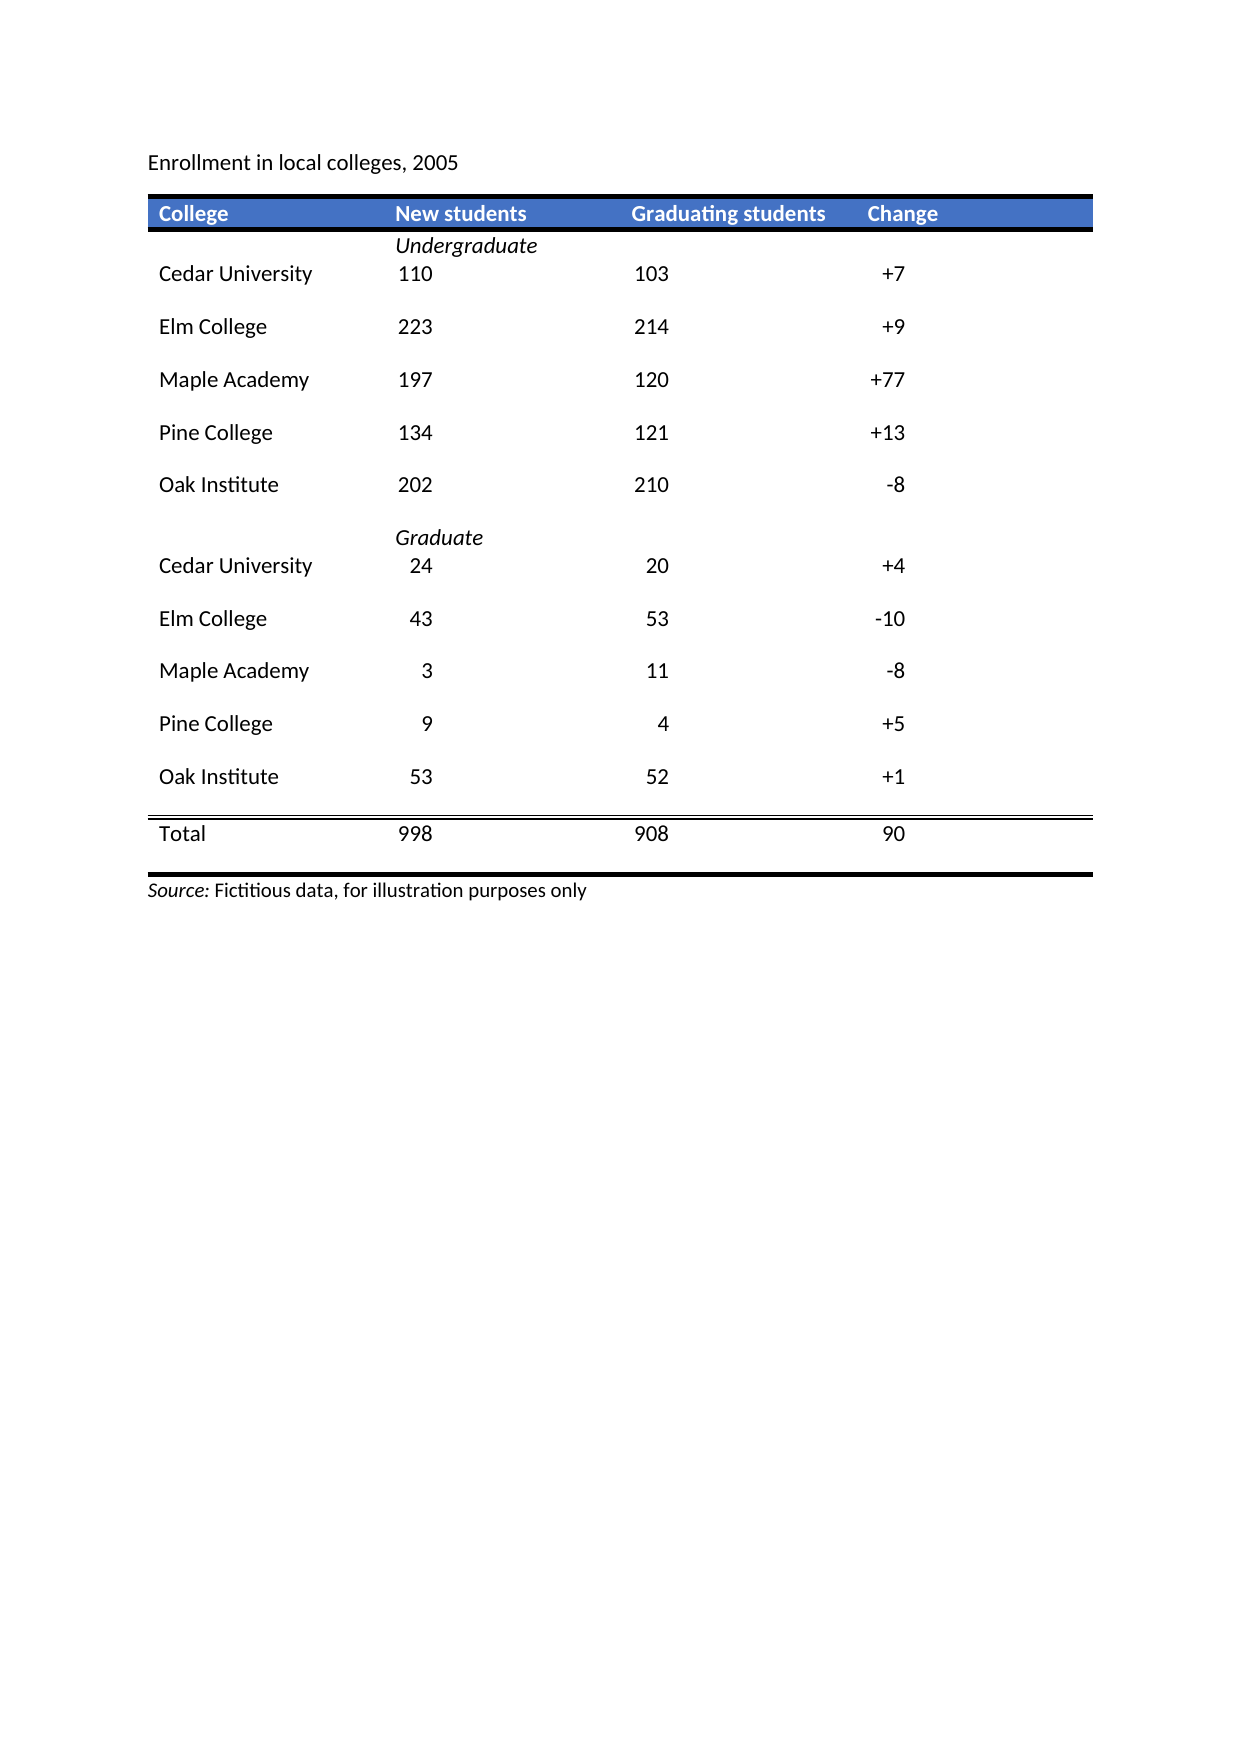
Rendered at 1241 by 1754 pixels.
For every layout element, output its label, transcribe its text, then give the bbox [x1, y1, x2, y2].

table_cell 210 [620, 470, 856, 523]
table_cell +77 [856, 365, 1093, 418]
table_cell 908 [620, 820, 856, 872]
table_cell Elm College [148, 604, 384, 657]
table_cell +4 [856, 551, 1093, 604]
table_cell [620, 523, 856, 551]
text Source: Fictitious data, for illustration purposes only [148, 877, 1093, 902]
table_cell Oak Institute [148, 470, 384, 523]
table_cell 43 [384, 604, 620, 657]
table_cell [148, 232, 384, 259]
table_cell Maple Academy [148, 657, 384, 709]
table_cell Pine College [148, 709, 384, 762]
table_header College [148, 199, 384, 227]
table_cell +1 [856, 762, 1093, 815]
table_cell Cedar University [148, 260, 384, 312]
table_cell 90 [856, 820, 1093, 872]
table_cell 53 [384, 762, 620, 815]
table_cell 121 [620, 418, 856, 470]
table_cell 11 [620, 657, 856, 709]
table_cell +13 [856, 418, 1093, 470]
table_cell 103 [620, 260, 856, 312]
table_cell [148, 523, 384, 551]
table_cell 9 [384, 709, 620, 762]
table_cell 4 [620, 709, 856, 762]
table_cell 120 [620, 365, 856, 418]
table_cell Pine College [148, 418, 384, 470]
table_cell -10 [856, 604, 1093, 657]
table_cell Oak Institute [148, 762, 384, 815]
table_cell 214 [620, 312, 856, 365]
text Enrollment in local colleges, 2005 [148, 148, 1093, 176]
table_cell Cedar University [148, 551, 384, 604]
table_cell Maple Academy [148, 365, 384, 418]
table_cell Elm College [148, 312, 384, 365]
table_cell [620, 232, 856, 259]
table_cell 53 [620, 604, 856, 657]
table_cell 20 [620, 551, 856, 604]
table_cell 110 [384, 260, 620, 312]
table_cell 24 [384, 551, 620, 604]
table_cell +7 [856, 260, 1093, 312]
table_cell -8 [856, 470, 1093, 523]
table_cell 998 [384, 820, 620, 872]
table_cell 202 [384, 470, 620, 523]
table_cell +9 [856, 312, 1093, 365]
table_cell 3 [384, 657, 620, 709]
table_cell -8 [856, 657, 1093, 709]
table_cell [856, 523, 1093, 551]
table_cell 223 [384, 312, 620, 365]
table_header New students [384, 199, 620, 227]
table_cell 52 [620, 762, 856, 815]
table_cell Total [148, 820, 384, 872]
table_header Graduating students [620, 199, 856, 227]
table_header Change [856, 199, 1093, 227]
table_cell [856, 232, 1093, 259]
table_cell 134 [384, 418, 620, 470]
table_cell Undergraduate [384, 232, 620, 259]
table_cell +5 [856, 709, 1093, 762]
table_cell Graduate [384, 523, 620, 551]
table_cell 197 [384, 365, 620, 418]
